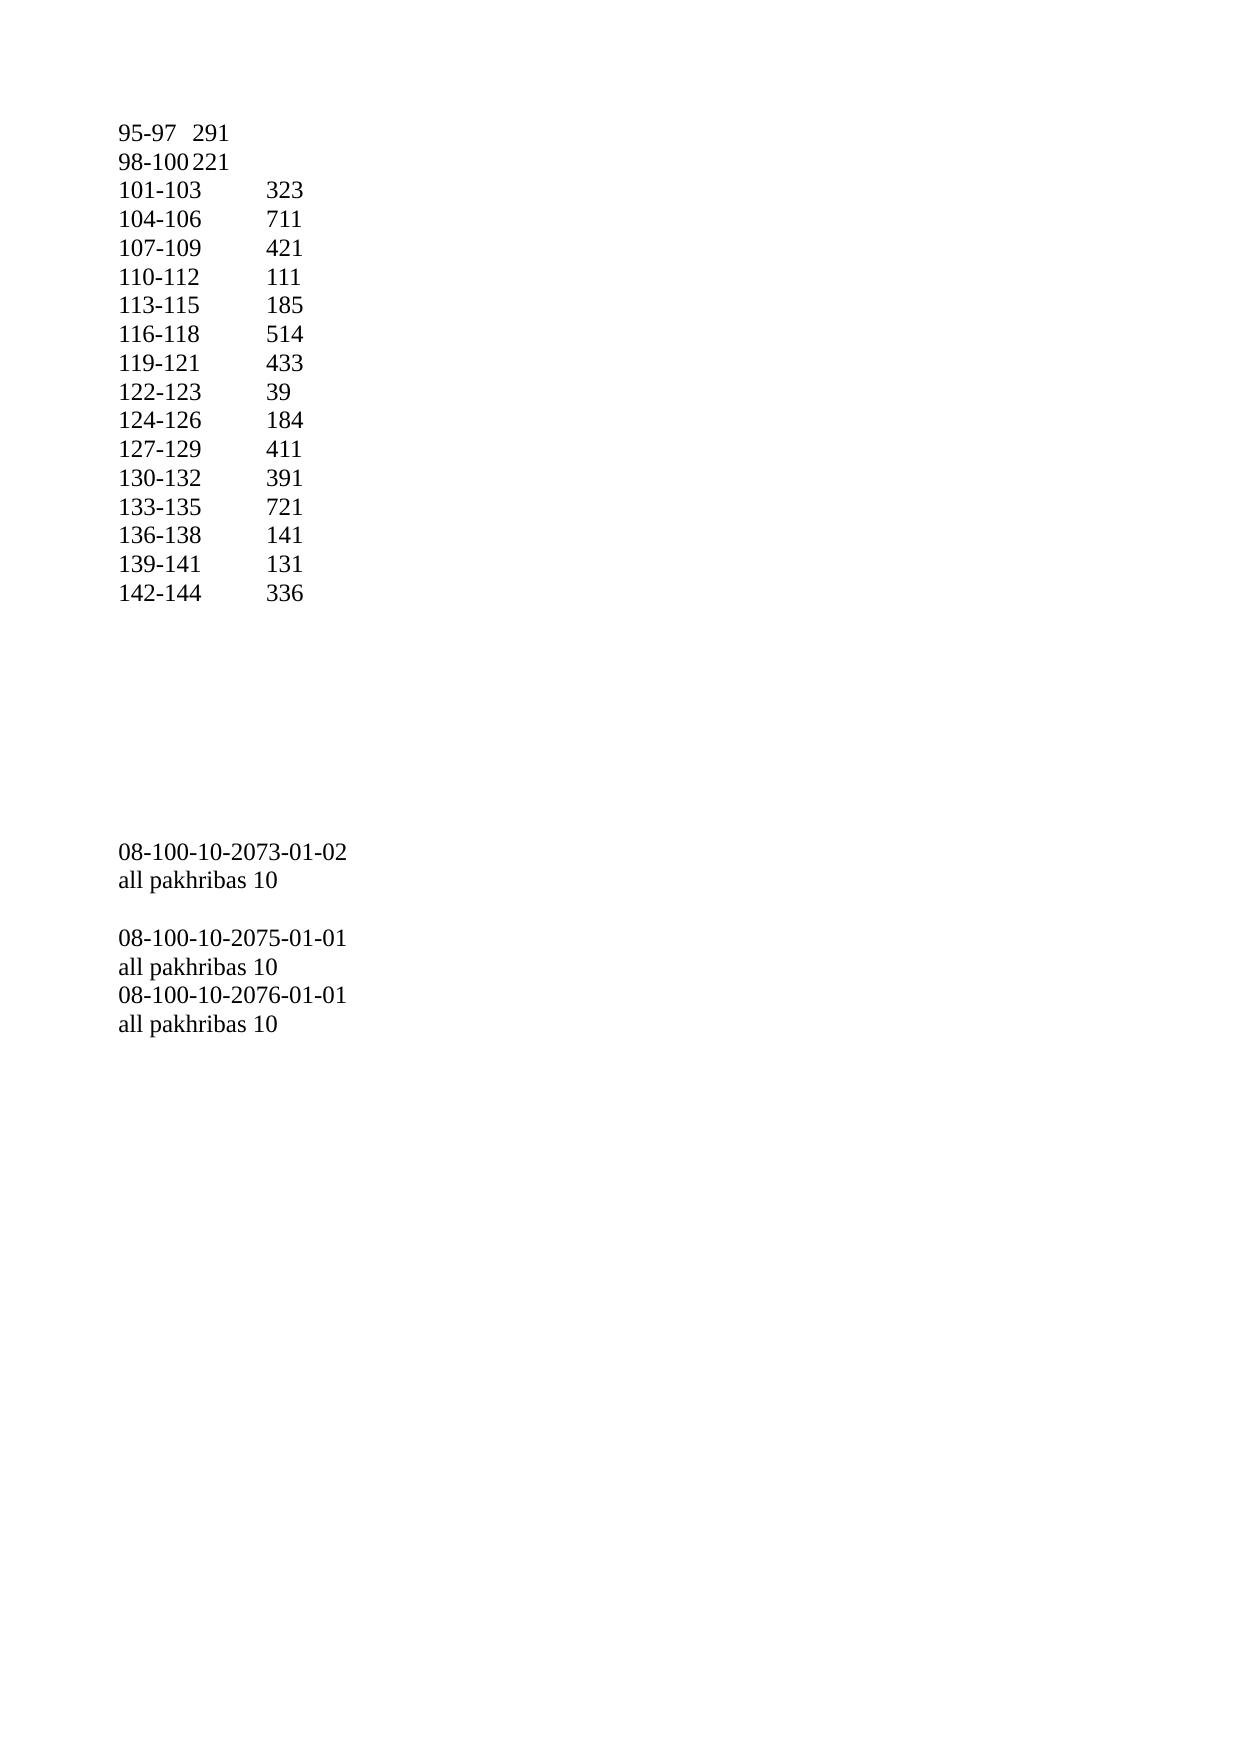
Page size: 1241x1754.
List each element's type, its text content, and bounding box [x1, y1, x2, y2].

text 139-141 131 [118, 549, 1122, 578]
text 127-129 411 [118, 434, 1122, 463]
text 133-135 721 [118, 492, 1122, 521]
text 104-106 711 [118, 204, 1122, 233]
text 08-100-10-2076-01-01 [118, 981, 1122, 1009]
text 124-126 184 [118, 406, 1122, 434]
text 122-123 39 [118, 377, 1122, 406]
text 08-100-10-2075-01-01 [118, 923, 1122, 952]
text 08-100-10-2073-01-02 [118, 837, 1122, 866]
text 101-103 323 [118, 176, 1122, 204]
text 107-109 421 [118, 233, 1122, 262]
text all pakhribas 10 [118, 952, 1122, 981]
text 98-100 221 [118, 147, 1122, 176]
text 116-118 514 [118, 319, 1122, 348]
text 130-132 391 [118, 463, 1122, 492]
text all pakhribas 10 [118, 1009, 1122, 1038]
text 110-112 111 [118, 262, 1122, 291]
text 113-115 185 [118, 291, 1122, 319]
text 142-144 336 [118, 578, 1122, 607]
text 95-97 291 [118, 118, 1122, 147]
text 136-138 141 [118, 521, 1122, 549]
text all pakhribas 10 [118, 866, 1122, 894]
text 119-121 433 [118, 348, 1122, 377]
